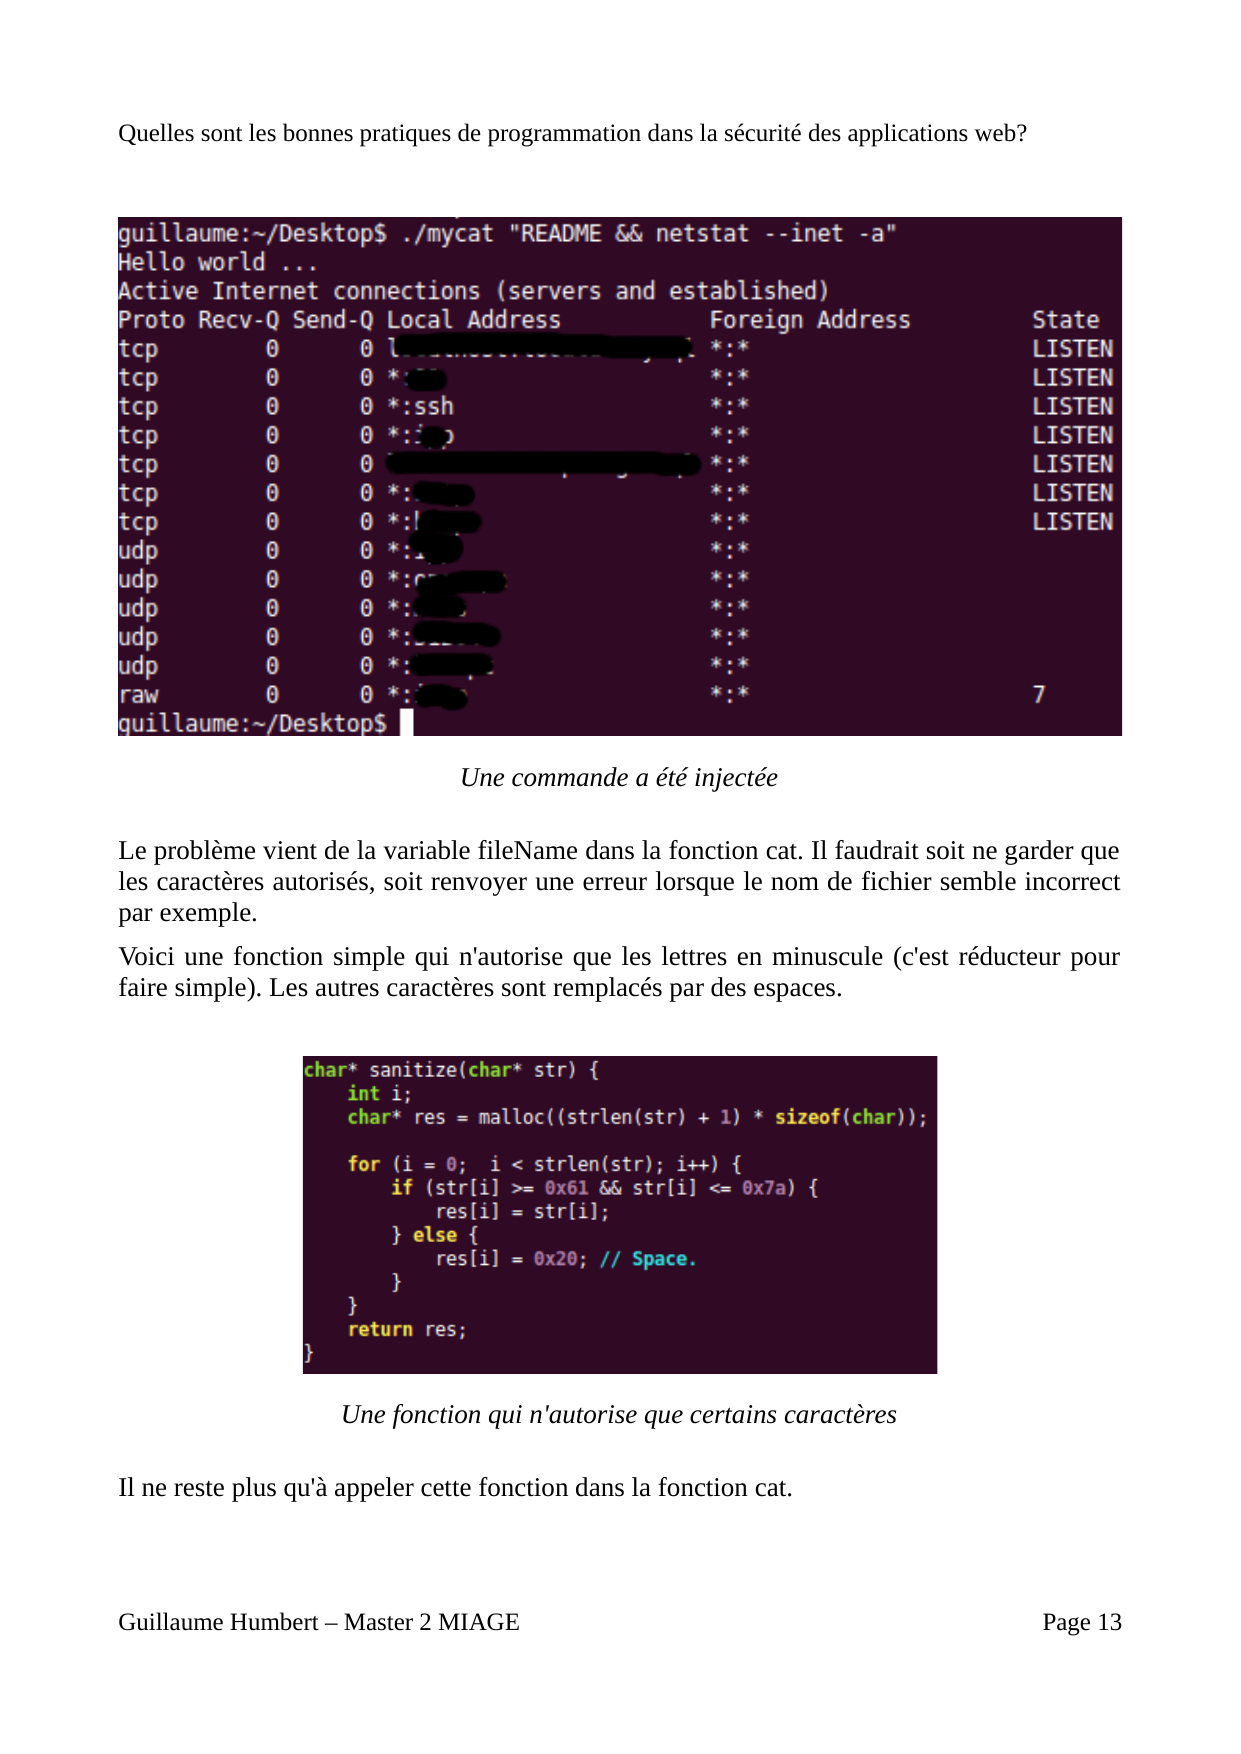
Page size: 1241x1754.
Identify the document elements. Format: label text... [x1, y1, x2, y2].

text Voici une fonction simple qui n'autorise que les lettres en minuscule (c'est réducteur pour faire simple). Les autres caractères sont remplacés par des espaces. [118, 940, 1122, 1002]
picture [118, 217, 1123, 736]
text Une fonction qui n'autorise que certains caractères [118, 1398, 1122, 1429]
text Une commande a été injectée [118, 761, 1122, 792]
picture [302, 1056, 938, 1374]
text Il ne reste plus qu'à appeler cette fonction dans la fonction cat. [118, 1471, 1122, 1502]
text Le problème vient de la variable fileName dans la fonction cat. Il faudrait soit ne garder que les caractères autorisés, soit renvoyer une erreur lorsque le nom de fichier semble incorrect par exemple. [118, 834, 1122, 927]
